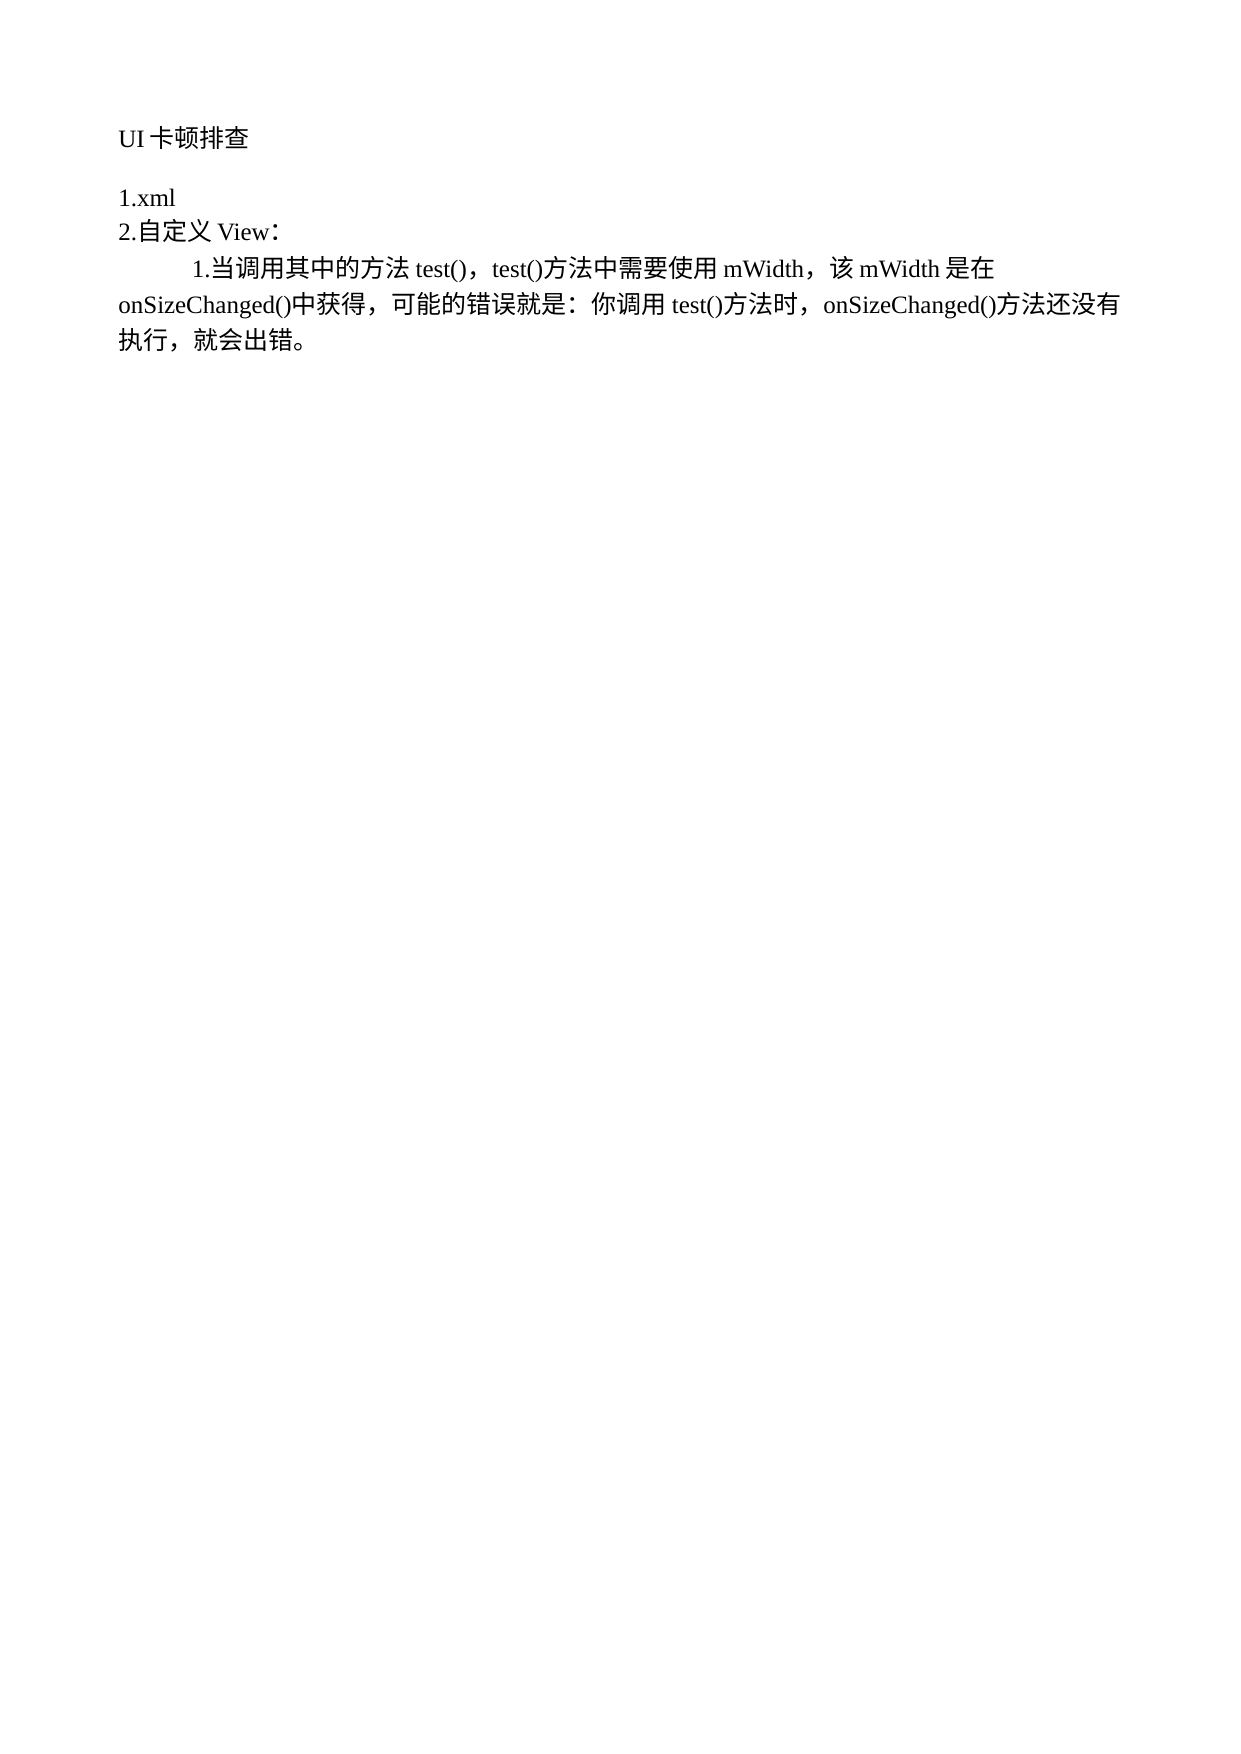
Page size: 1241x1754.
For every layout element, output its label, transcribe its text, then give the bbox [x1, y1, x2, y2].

text 1.xml [118, 183, 1122, 212]
text 2.自定义View： [118, 212, 1122, 248]
text 1.当调用其中的方法test()，test()方法中需要使用mWidth，该mWidth是在onSizeChanged()中获得，可能的错误就是：你调用test()方法时，onSizeChanged()方法还没有执行，就会出错。 [118, 248, 1122, 357]
text UI卡顿排查 [118, 118, 1122, 154]
